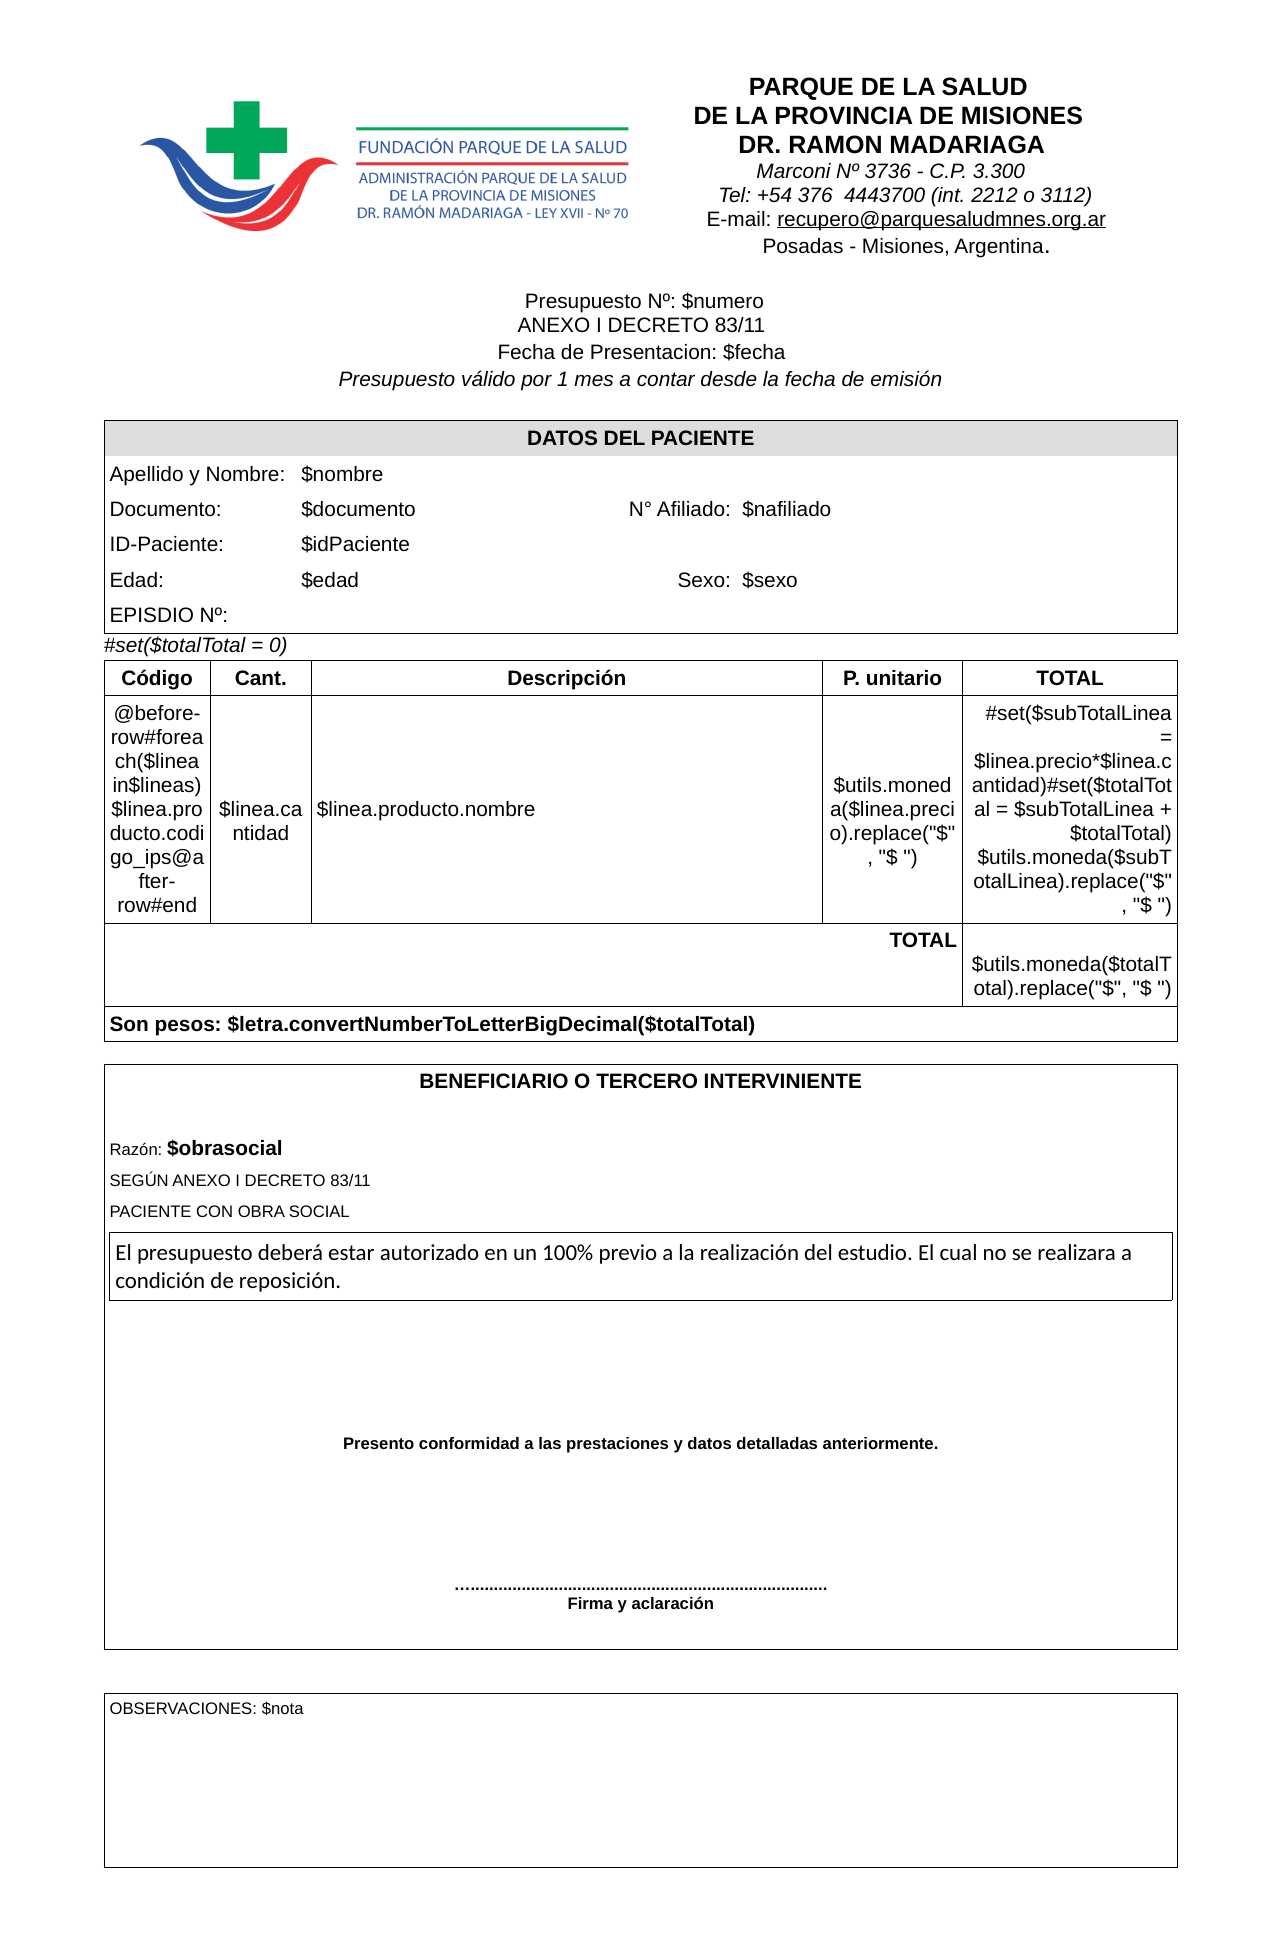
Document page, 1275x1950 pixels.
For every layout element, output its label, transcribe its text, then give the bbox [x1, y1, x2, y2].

table_cell [105, 1306, 261, 1336]
table_cell TOTAL [105, 924, 962, 1006]
table_cell [105, 1398, 1177, 1428]
table_cell EPISDIO Nº: [105, 597, 295, 633]
table_cell [105, 1226, 1177, 1306]
table_cell $nafiliado [736, 491, 1177, 526]
table_cell Son pesos: $letra.convertNumberToLetterBigDecimal($totalTotal) [105, 1007, 1177, 1041]
text Presupuesto Nº: $numero ANEXO I DECRETO 83/11 [104, 289, 1179, 337]
text Fecha de Presentacion: $fecha [104, 339, 1179, 363]
table_cell [261, 1367, 1177, 1397]
table_cell Presento conformidad a las prestaciones y datos detalladas anteriormente. [105, 1428, 1177, 1459]
text Presupuesto válido por 1 mes a contar desde la fecha de emisión [104, 366, 1179, 390]
table_cell Edad: [105, 562, 295, 597]
table_header P. unitario [823, 661, 962, 695]
table_header BENEFICIARIO O TERCERO INTERVINIENTE [105, 1065, 1177, 1099]
table_cell $documento [295, 491, 594, 526]
table_cell PACIENTE CON OBRA SOCIAL [105, 1196, 1177, 1226]
table_cell $linea.cantidad [211, 696, 311, 922]
table_cell $utils.moneda($totalTotal).replace("$", "$ ") [963, 924, 1177, 1006]
table_cell SEGÚN ANEXO I DECRETO 83/11 [105, 1165, 1177, 1196]
table_cell $utils.moneda($linea.precio).replace("$", "$ ") [823, 696, 962, 922]
table_cell $linea.producto.nombre [312, 696, 822, 922]
table_cell Documento: [105, 491, 295, 526]
table_cell @before-row#foreach($linea in$lineas)$linea.producto.codigo_ips@after-row#end [105, 696, 210, 922]
table_cell [105, 1619, 1177, 1649]
table_cell [261, 1306, 1177, 1336]
table_header Código [105, 661, 210, 695]
table_cell …............................................................................. Firma y aclaración [105, 1569, 1177, 1618]
table_cell $nombre [295, 456, 1177, 491]
table_header OBSERVACIONES: $nota [105, 1694, 1177, 1867]
table_cell $idPaciente [295, 526, 1177, 562]
text #set($totalTotal = 0) [104, 633, 1179, 657]
table_cell [261, 1336, 1177, 1367]
table_header Cant. [211, 661, 311, 695]
table_cell $edad [295, 562, 589, 597]
picture [103, 69, 664, 268]
table_cell [295, 597, 1177, 633]
table_cell Apellido y Nombre: [105, 456, 295, 491]
table_header El presupuesto deberá estar autorizado en un 100% previo a la realización del estudio. El cual no se realizara a condición de reposición. [110, 1233, 1172, 1300]
table_header Descripción [312, 661, 822, 695]
table_cell Sexo: [589, 562, 736, 597]
table_cell N° Afiliado: [594, 491, 736, 526]
table_cell [105, 1336, 261, 1367]
table_header DATOS DEL PACIENTE [105, 421, 1177, 456]
table_cell [105, 1459, 1177, 1569]
table_cell $sexo [736, 562, 1177, 597]
table_cell ID-Paciente: [105, 526, 295, 562]
table_cell [105, 1367, 261, 1397]
table_header TOTAL [963, 661, 1177, 695]
table_cell Razón: $obrasocial [105, 1130, 1177, 1165]
table_cell [105, 1099, 1177, 1130]
table_cell #set($subTotalLinea = $linea.precio*$linea.cantidad)#set($totalTotal = $subTotalLinea + $totalTotal)$utils.moneda($subTotalLinea).replace("$", "$ ") [963, 696, 1177, 922]
